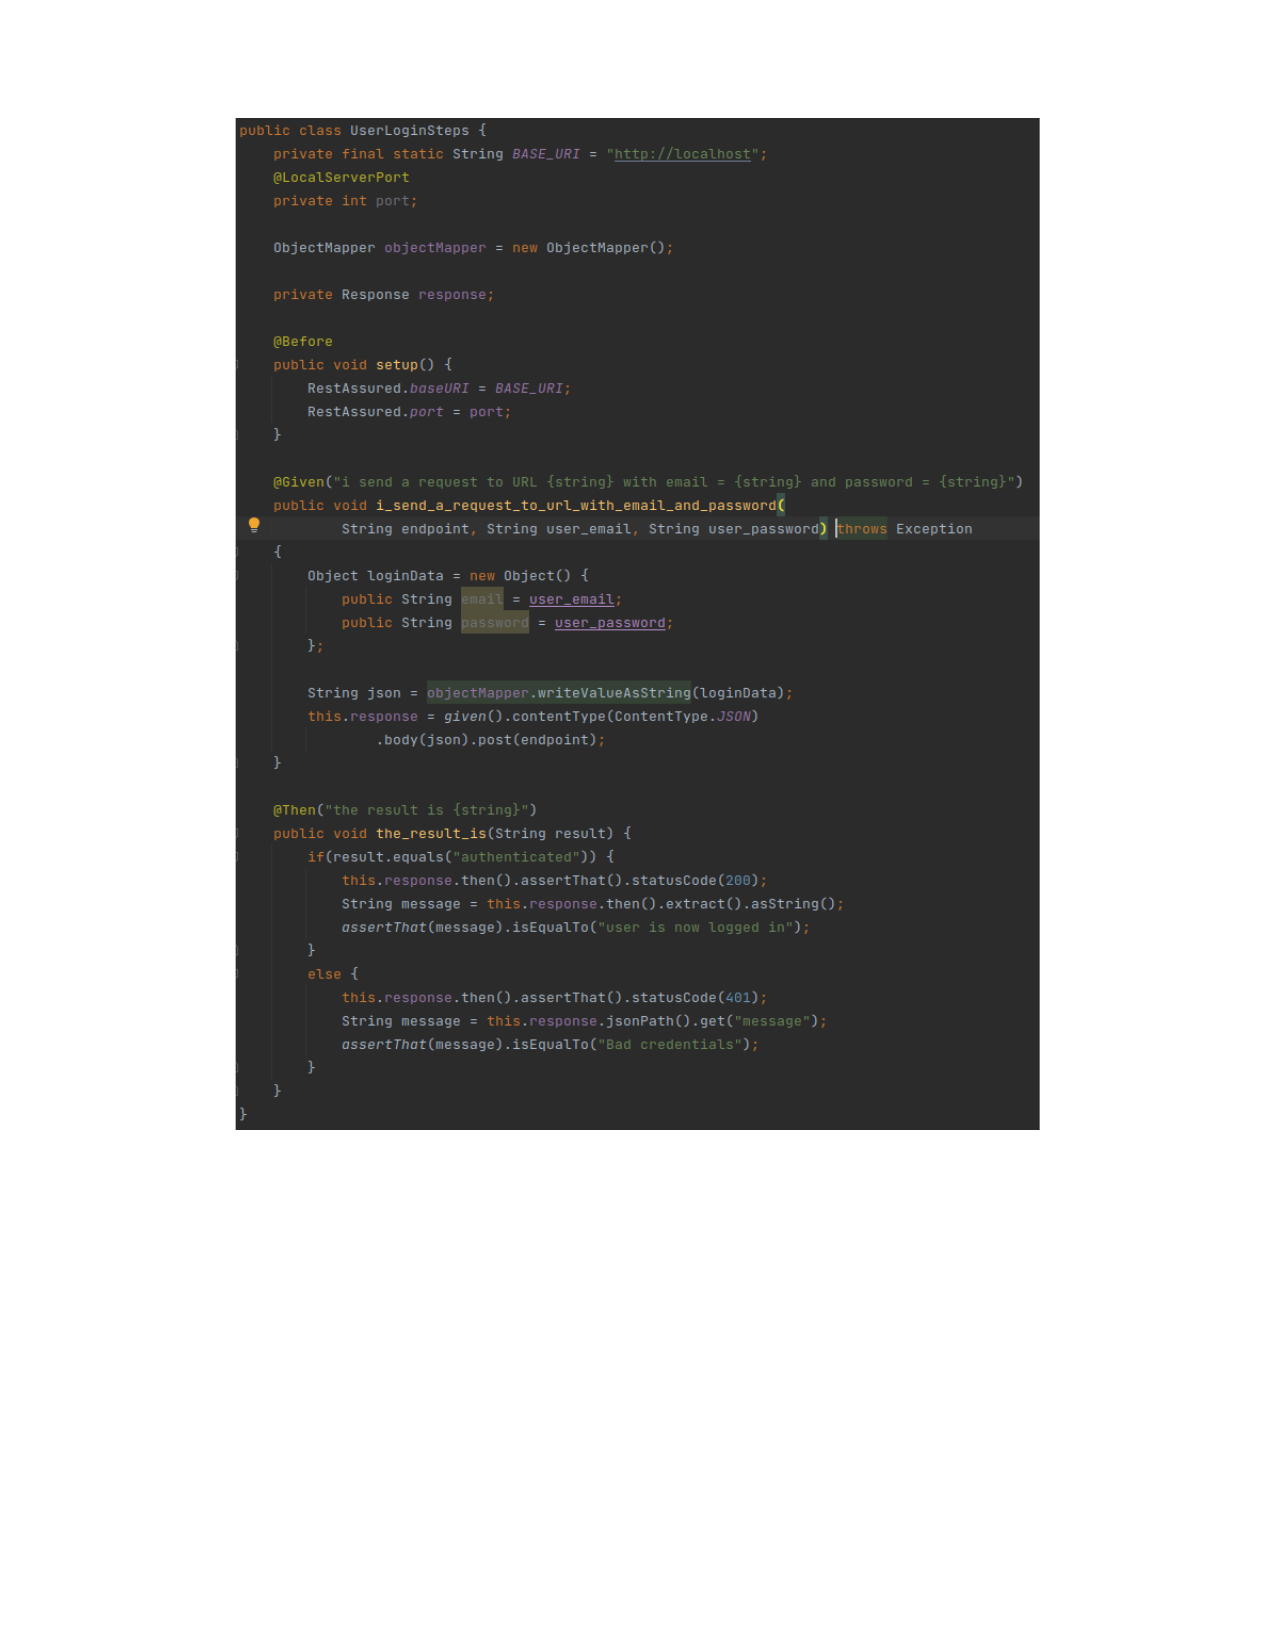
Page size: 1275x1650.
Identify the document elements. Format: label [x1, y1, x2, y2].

picture [235, 118, 1040, 1130]
